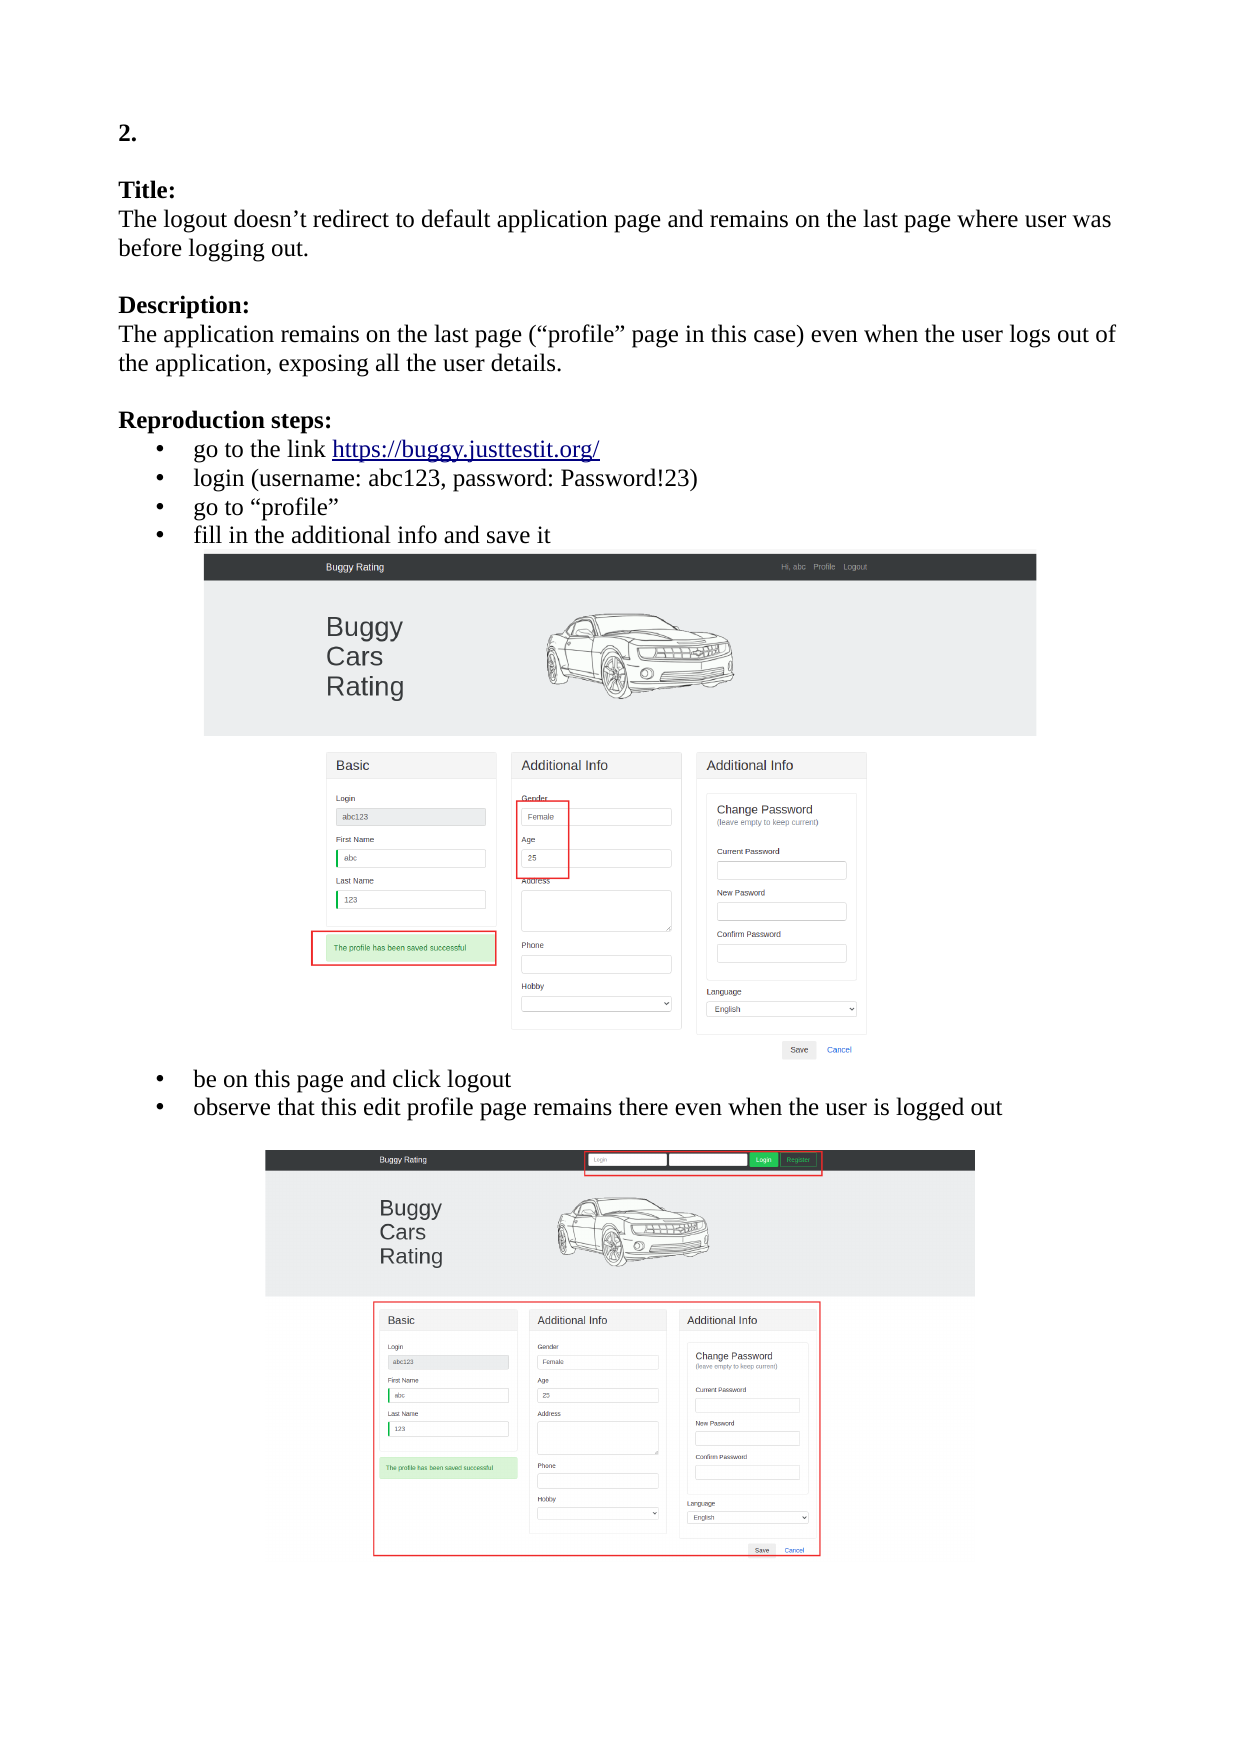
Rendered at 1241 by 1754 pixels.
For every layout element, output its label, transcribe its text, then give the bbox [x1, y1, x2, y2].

text The application remains on the last page (“profile” page in this case) even when the user logs out of the application, exposing all the user details. [118, 319, 1122, 377]
list fill in the additional info and save it [156, 521, 1122, 549]
text Reproduction steps: [118, 406, 1122, 434]
picture [265, 1150, 975, 1562]
list login (username: abc123, password: Password!23) [156, 463, 1122, 492]
text 2. [118, 118, 1122, 147]
list go to “profile” [156, 492, 1122, 521]
text Description: [118, 291, 1122, 319]
list go to the link https://buggy.justtestit.org/ [156, 434, 1122, 463]
text Title: [118, 176, 1122, 204]
picture [203, 549, 1037, 1064]
text The logout doesn’t redirect to default application page and remains on the last page where user was before logging out. [118, 204, 1122, 262]
list be on this page and click logout [156, 549, 1122, 1092]
list observe that this edit profile page remains there even when the user is logged out [156, 1092, 1122, 1150]
